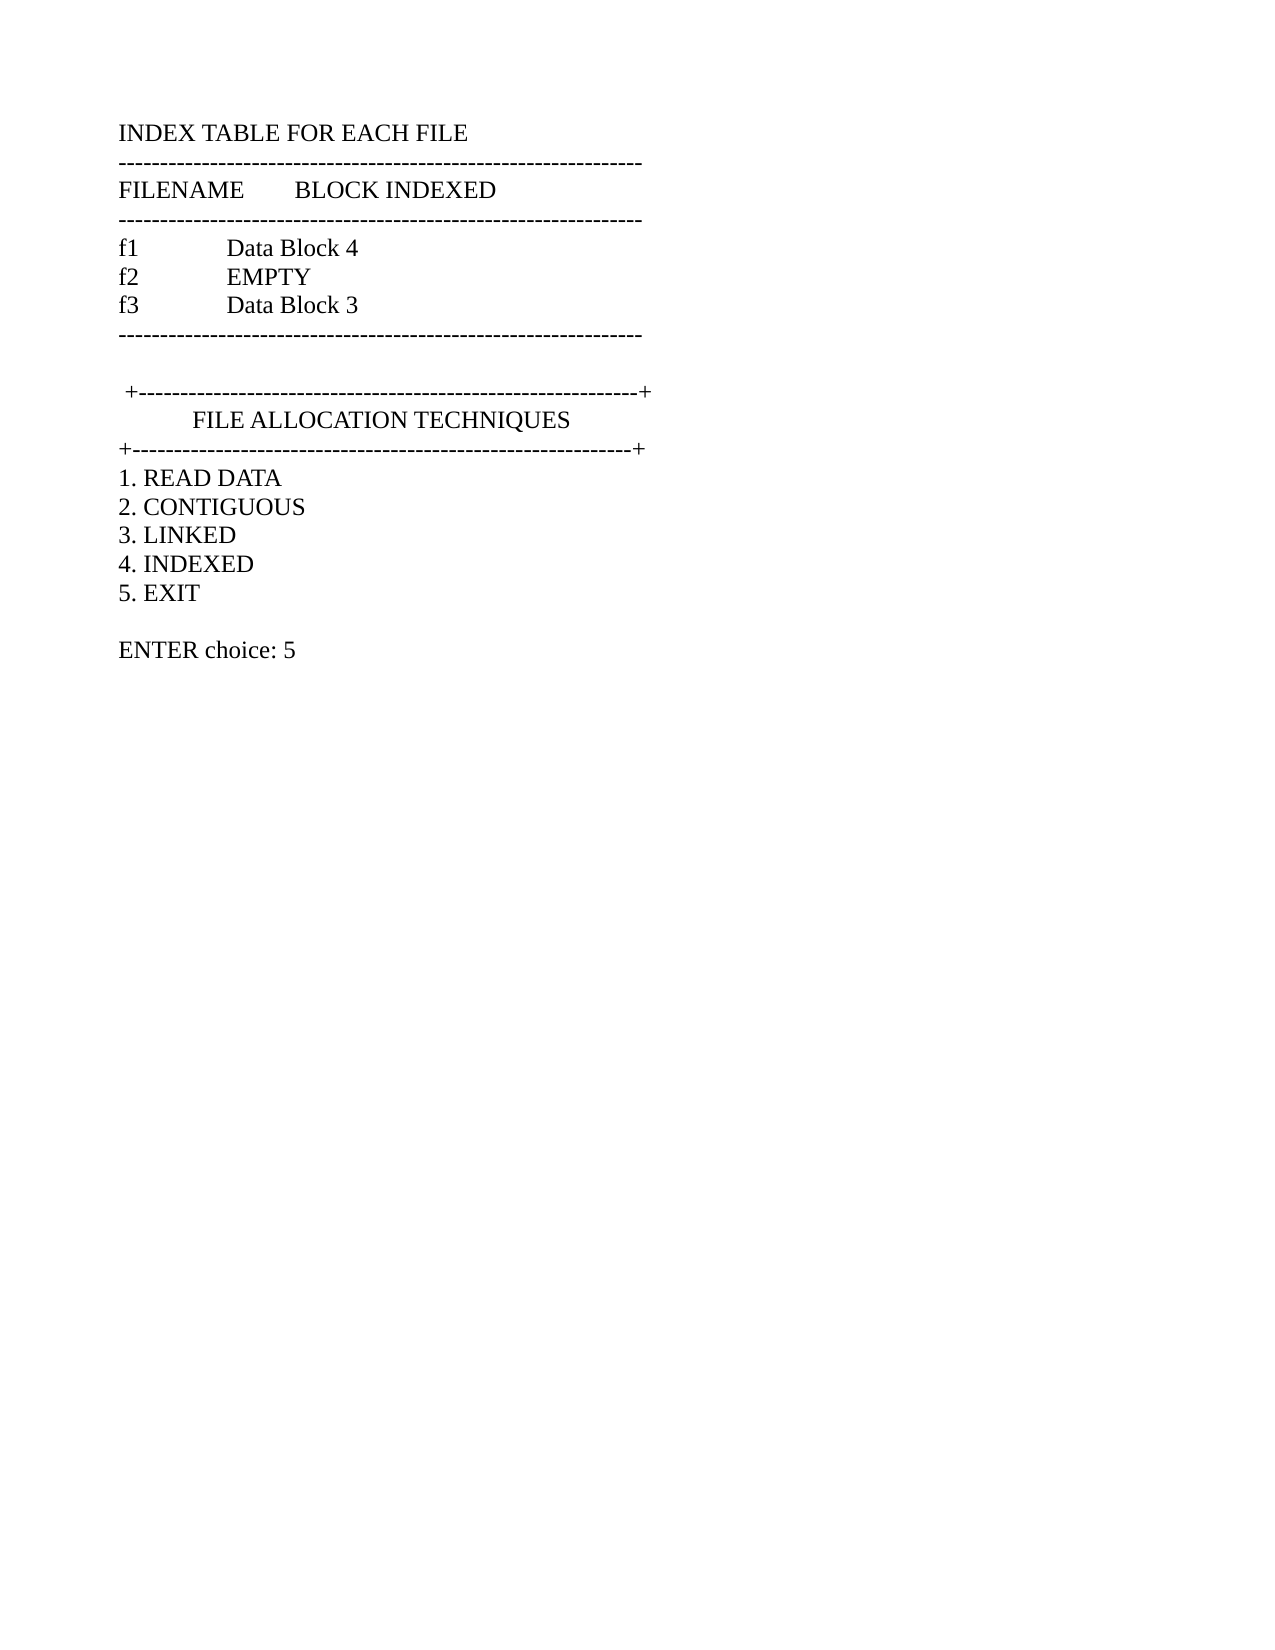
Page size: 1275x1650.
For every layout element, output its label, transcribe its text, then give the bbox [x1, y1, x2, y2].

text +------------------------------------------------------------+ FILE ALLOCATION TECHNIQUES [118, 377, 1157, 434]
text +------------------------------------------------------------+ 1. READ DATA 2. CONTIGUOUS 3. LINKED 4. INDEXED 5. EXIT [118, 434, 1157, 607]
text INDEX TABLE FOR EACH FILE --------------------------------------------------------------- FILENAME BLOCK INDEXED --------------------------------------------------------------- f1 Data Block 4 f2 EMPTY f3 Data Block 3 --------------------------------------------------------------- [118, 118, 1157, 348]
text ENTER choice: 5 [118, 636, 1157, 664]
